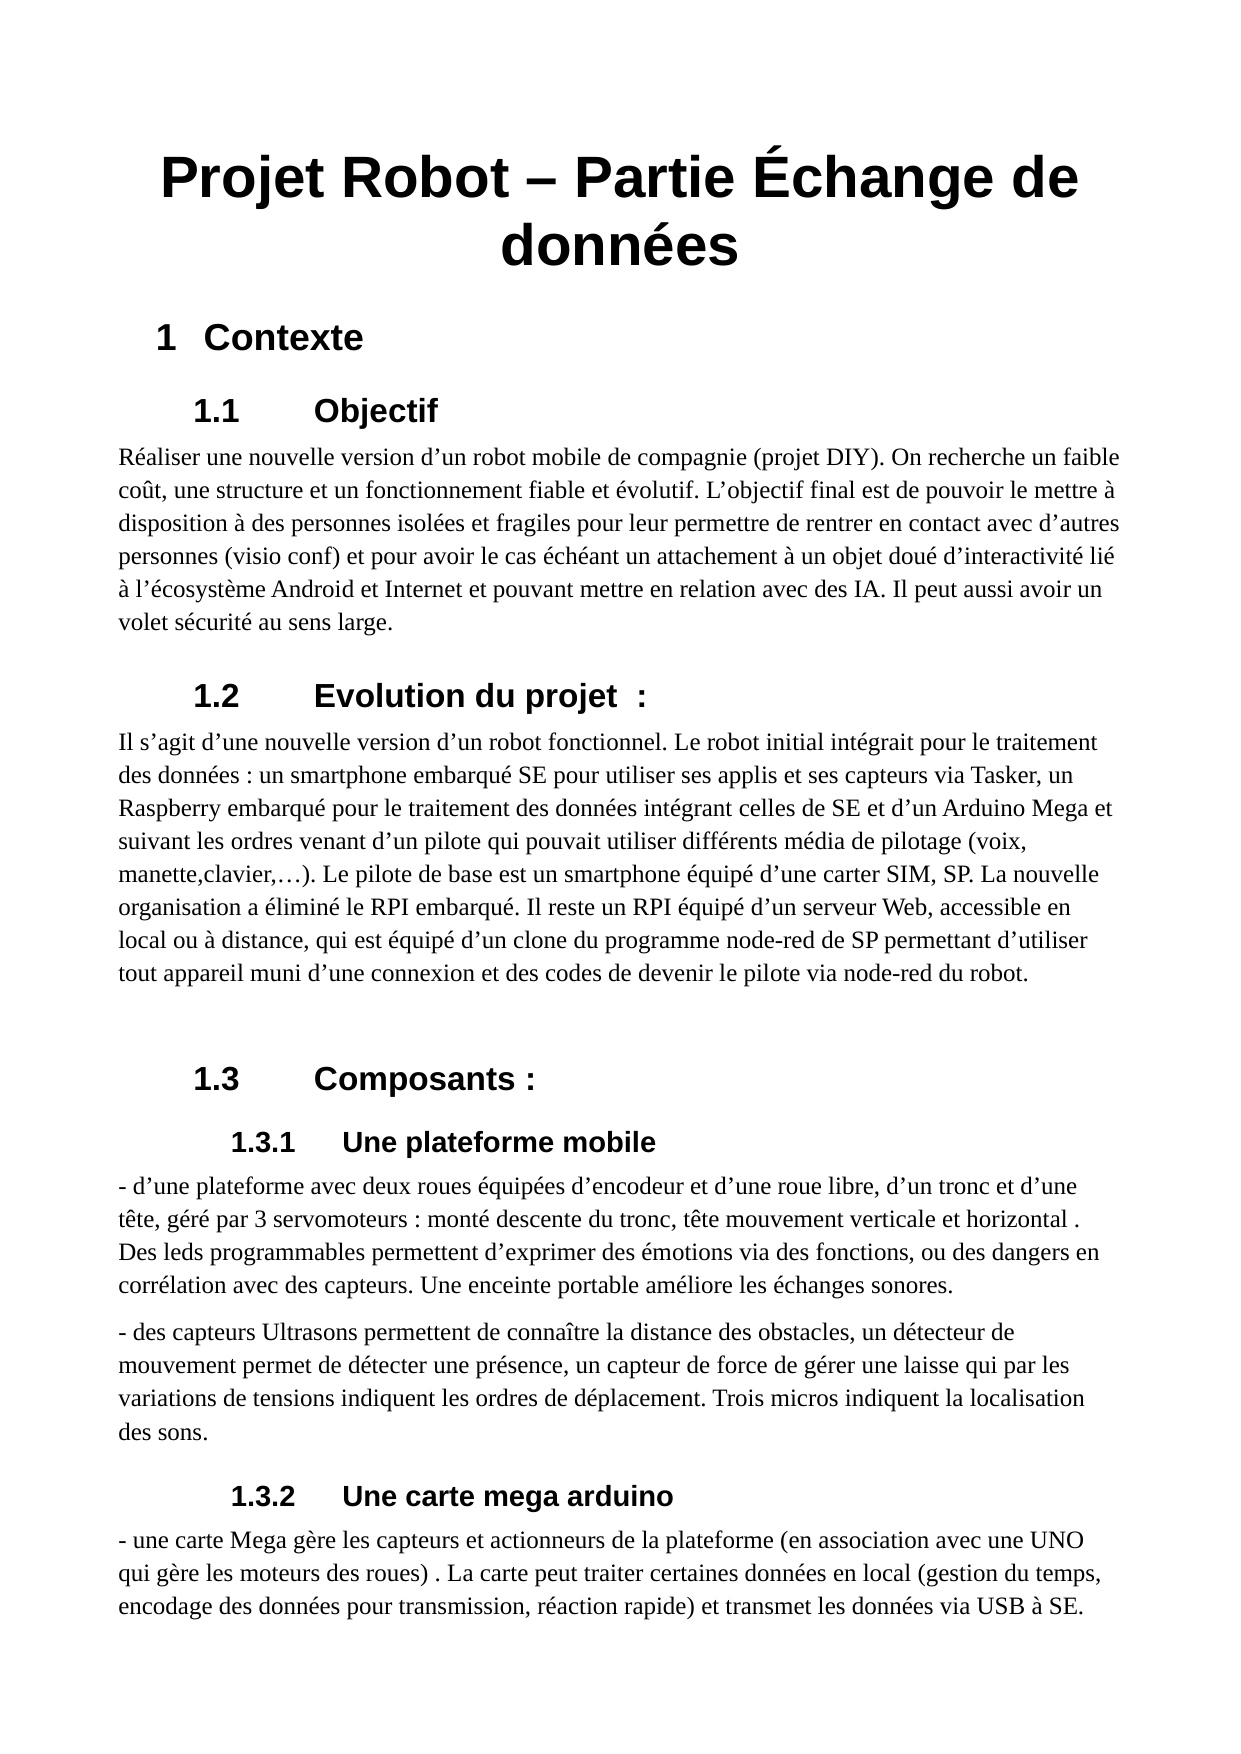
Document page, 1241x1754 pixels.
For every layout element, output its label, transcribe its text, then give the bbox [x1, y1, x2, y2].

text - d’une plateforme avec deux roues équipées d’encodeur et d’une roue libre, d’un tronc et d’une tête, géré par 3 servomoteurs : monté descente du tronc, tête mouvement verticale et horizontal . Des leds programmables permettent d’exprimer des émotions via des fonctions, ou des dangers en corrélation avec des capteurs. Une enceinte portable améliore les échanges sonores. [118, 1171, 1122, 1299]
subtitle Composants : [193, 1059, 1122, 1098]
subtitle Une carte mega arduino [231, 1479, 1122, 1512]
subtitle Contexte [156, 315, 1122, 358]
subtitle Objectif [193, 391, 1122, 430]
subtitle Evolution du projet : [193, 676, 1122, 714]
text - des capteurs Ultrasons permettent de connaître la distance des obstacles, un détecteur de mouvement permet de détecter une présence, un capteur de force de gérer une laisse qui par les variations de tensions indiquent les ordres de déplacement. Trois micros indiquent la localisation des sons. [118, 1317, 1122, 1445]
text Il s’agit d’une nouvelle version d’un robot fonctionnel. Le robot initial intégrait pour le traitement des données : un smartphone embarqué SE pour utiliser ses applis et ses capteurs via Tasker, un Raspberry embarqué pour le traitement des données intégrant celles de SE et d’un Arduino Mega et suivant les ordres venant d’un pilote qui pouvait utiliser différents média de pilotage (voix, manette,clavier,…). Le pilote de base est un smartphone équipé d’une carter SIM, SP. La nouvelle organisation a éliminé le RPI embarqué. Il reste un RPI équipé d’un serveur Web, accessible en local ou à distance, qui est équipé d’un clone du programme node-red de SP permettant d’utiliser tout appareil muni d’une connexion et des codes de devenir le pilote via node-red du robot. [118, 727, 1122, 1019]
text Réaliser une nouvelle version d’un robot mobile de compagnie (projet DIY). On recherche un faible coût, une structure et un fonctionnement fiable et évolutif. L’objectif final est de pouvoir le mettre à disposition à des personnes isolées et fragiles pour leur permettre de rentrer en contact avec d’autres personnes (visio conf) et pour avoir le cas échéant un attachement à un objet doué d’interactivité lié à l’écosystème Android et Internet et pouvant mettre en relation avec des IA. Il peut aussi avoir un volet sécurité au sens large. [118, 442, 1122, 636]
title Projet Robot – Partie Échange de données [118, 143, 1122, 277]
subtitle Une plateforme mobile [231, 1125, 1122, 1158]
text - une carte Mega gère les capteurs et actionneurs de la plateforme (en association avec une UNO qui gère les moteurs des roues) . La carte peut traiter certaines données en local (gestion du temps, encodage des données pour transmission, réaction rapide) et transmet les données via USB à SE. [118, 1525, 1122, 1619]
